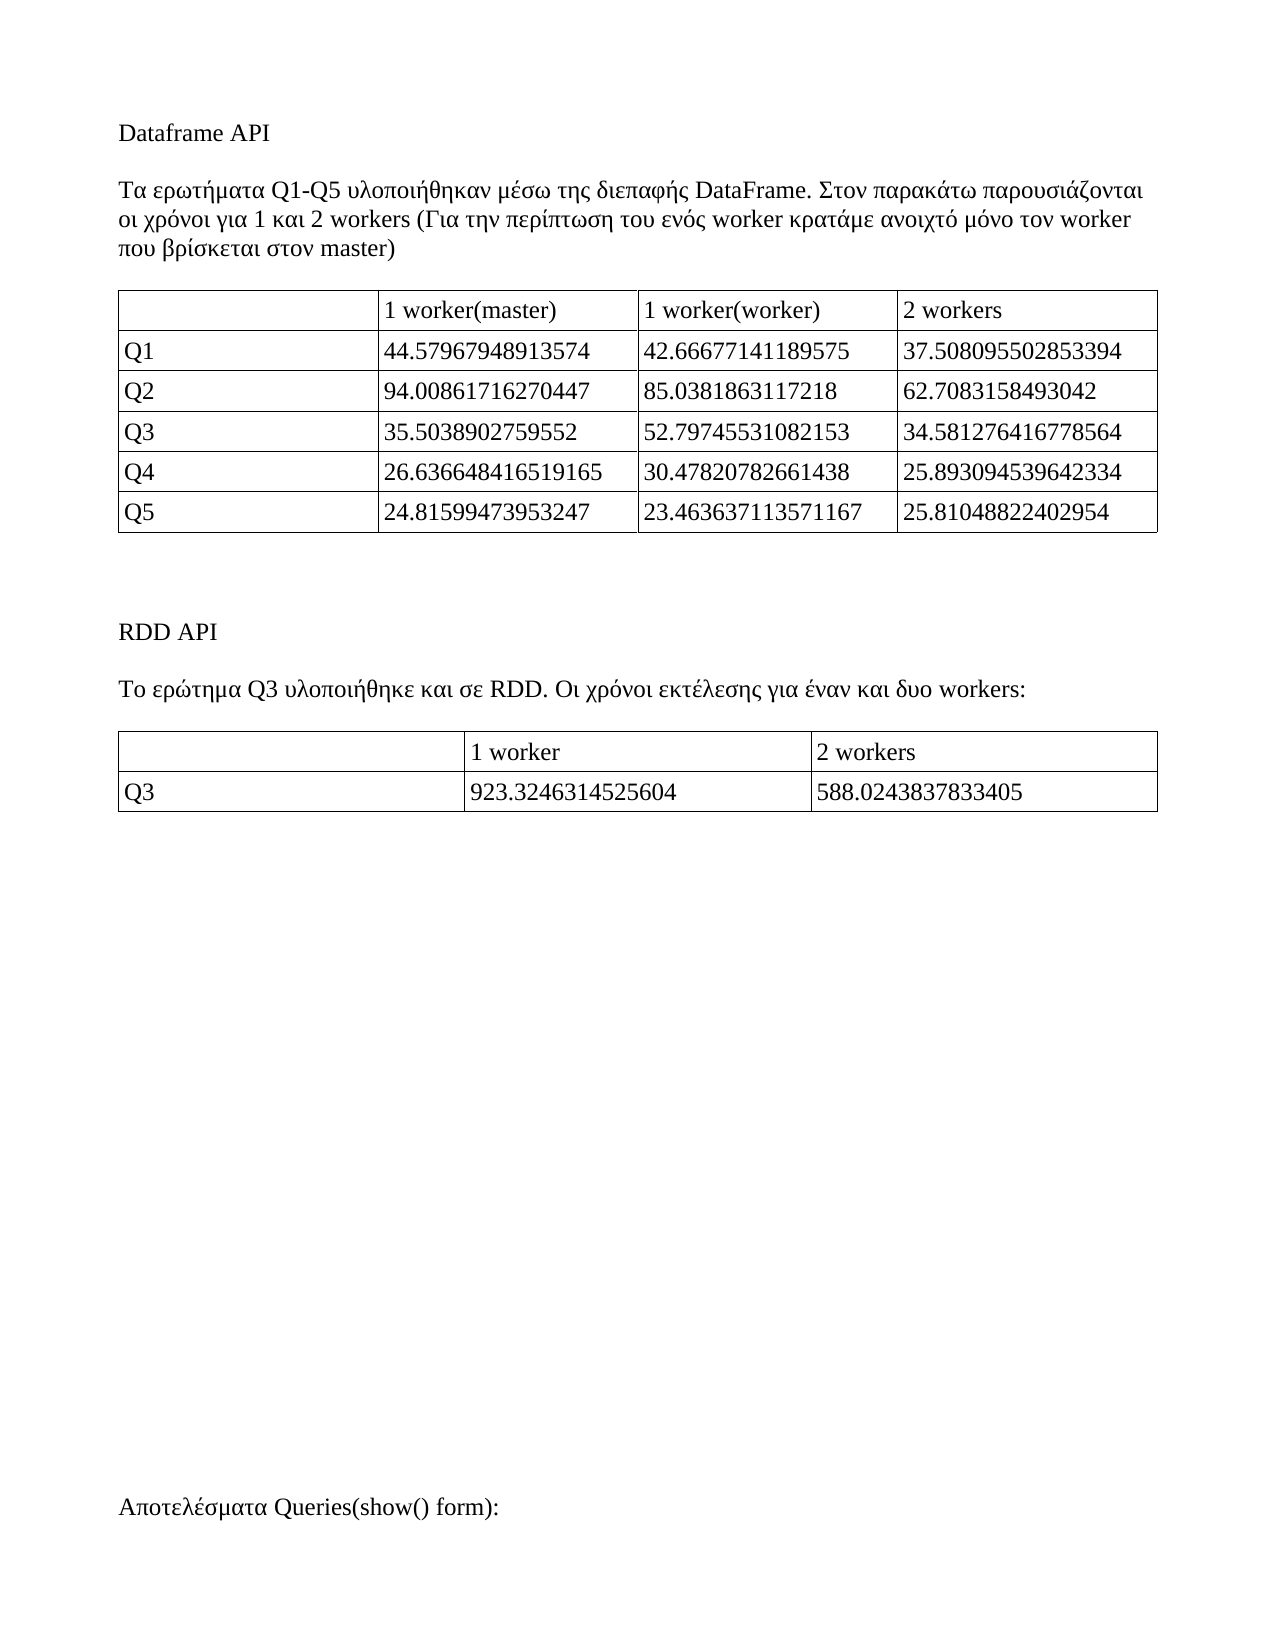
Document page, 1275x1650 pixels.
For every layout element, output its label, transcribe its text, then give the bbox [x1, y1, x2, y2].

table_header [119, 732, 464, 771]
table_cell 588.0243837833405 [812, 772, 1157, 811]
table_cell Q1 [119, 331, 378, 370]
table_cell Q2 [119, 371, 378, 411]
table_header 2 workers [812, 732, 1157, 771]
table_header 2 workers [898, 291, 1157, 330]
text Τα ερωτήματα Q1-Q5 υλοποιήθηκαν μέσω της διεπαφής DataFrame. Στον παρακάτω παρουσιάζονται οι χρόνοι για 1 και 2 workers (Για την περίπτωση του ενός worker κρατάμε ανοιχτό μόνο τον worker που βρίσκεται στον master) [118, 175, 1157, 261]
table_cell 52.79745531082153 [639, 412, 897, 451]
table_cell 30.47820782661438 [639, 452, 897, 491]
table_cell 24.81599473953247 [379, 492, 637, 532]
table_cell 85.0381863117218 [639, 371, 897, 411]
table_cell Q3 [119, 772, 464, 811]
table_cell 923.3246314525604 [465, 772, 811, 811]
table_cell 37.508095502853394 [898, 331, 1157, 370]
table_cell 94.00861716270447 [379, 371, 637, 411]
table_cell 25.893094539642334 [898, 452, 1157, 491]
table_cell 42.66677141189575 [639, 331, 897, 370]
table_cell 62.7083158493042 [898, 371, 1157, 411]
table_cell 34.581276416778564 [898, 412, 1157, 451]
table_cell 25.81048822402954 [898, 492, 1157, 532]
table_cell 26.636648416519165 [379, 452, 637, 491]
text Dataframe API [118, 118, 1157, 147]
table_cell 35.5038902759552 [379, 412, 637, 451]
table_cell Q5 [119, 492, 378, 532]
table_header 1 worker(worker) [639, 291, 897, 330]
text Το ερώτημα Q3 υλοποιήθηκε και σε RDD. Οι χρόνοι εκτέλεσης για έναν και δυο workers: [118, 674, 1157, 703]
table_cell Q3 [119, 412, 378, 451]
table_cell Q4 [119, 452, 378, 491]
table_header [119, 291, 378, 330]
text RDD API [118, 617, 1157, 646]
table_header 1 worker [465, 732, 811, 771]
table_header 1 worker(master) [379, 291, 637, 330]
table_cell 44.57967948913574 [379, 331, 637, 370]
table_cell 23.463637113571167 [639, 492, 897, 532]
text Αποτελέσματα Queries(show() form): [118, 1492, 1157, 1521]
